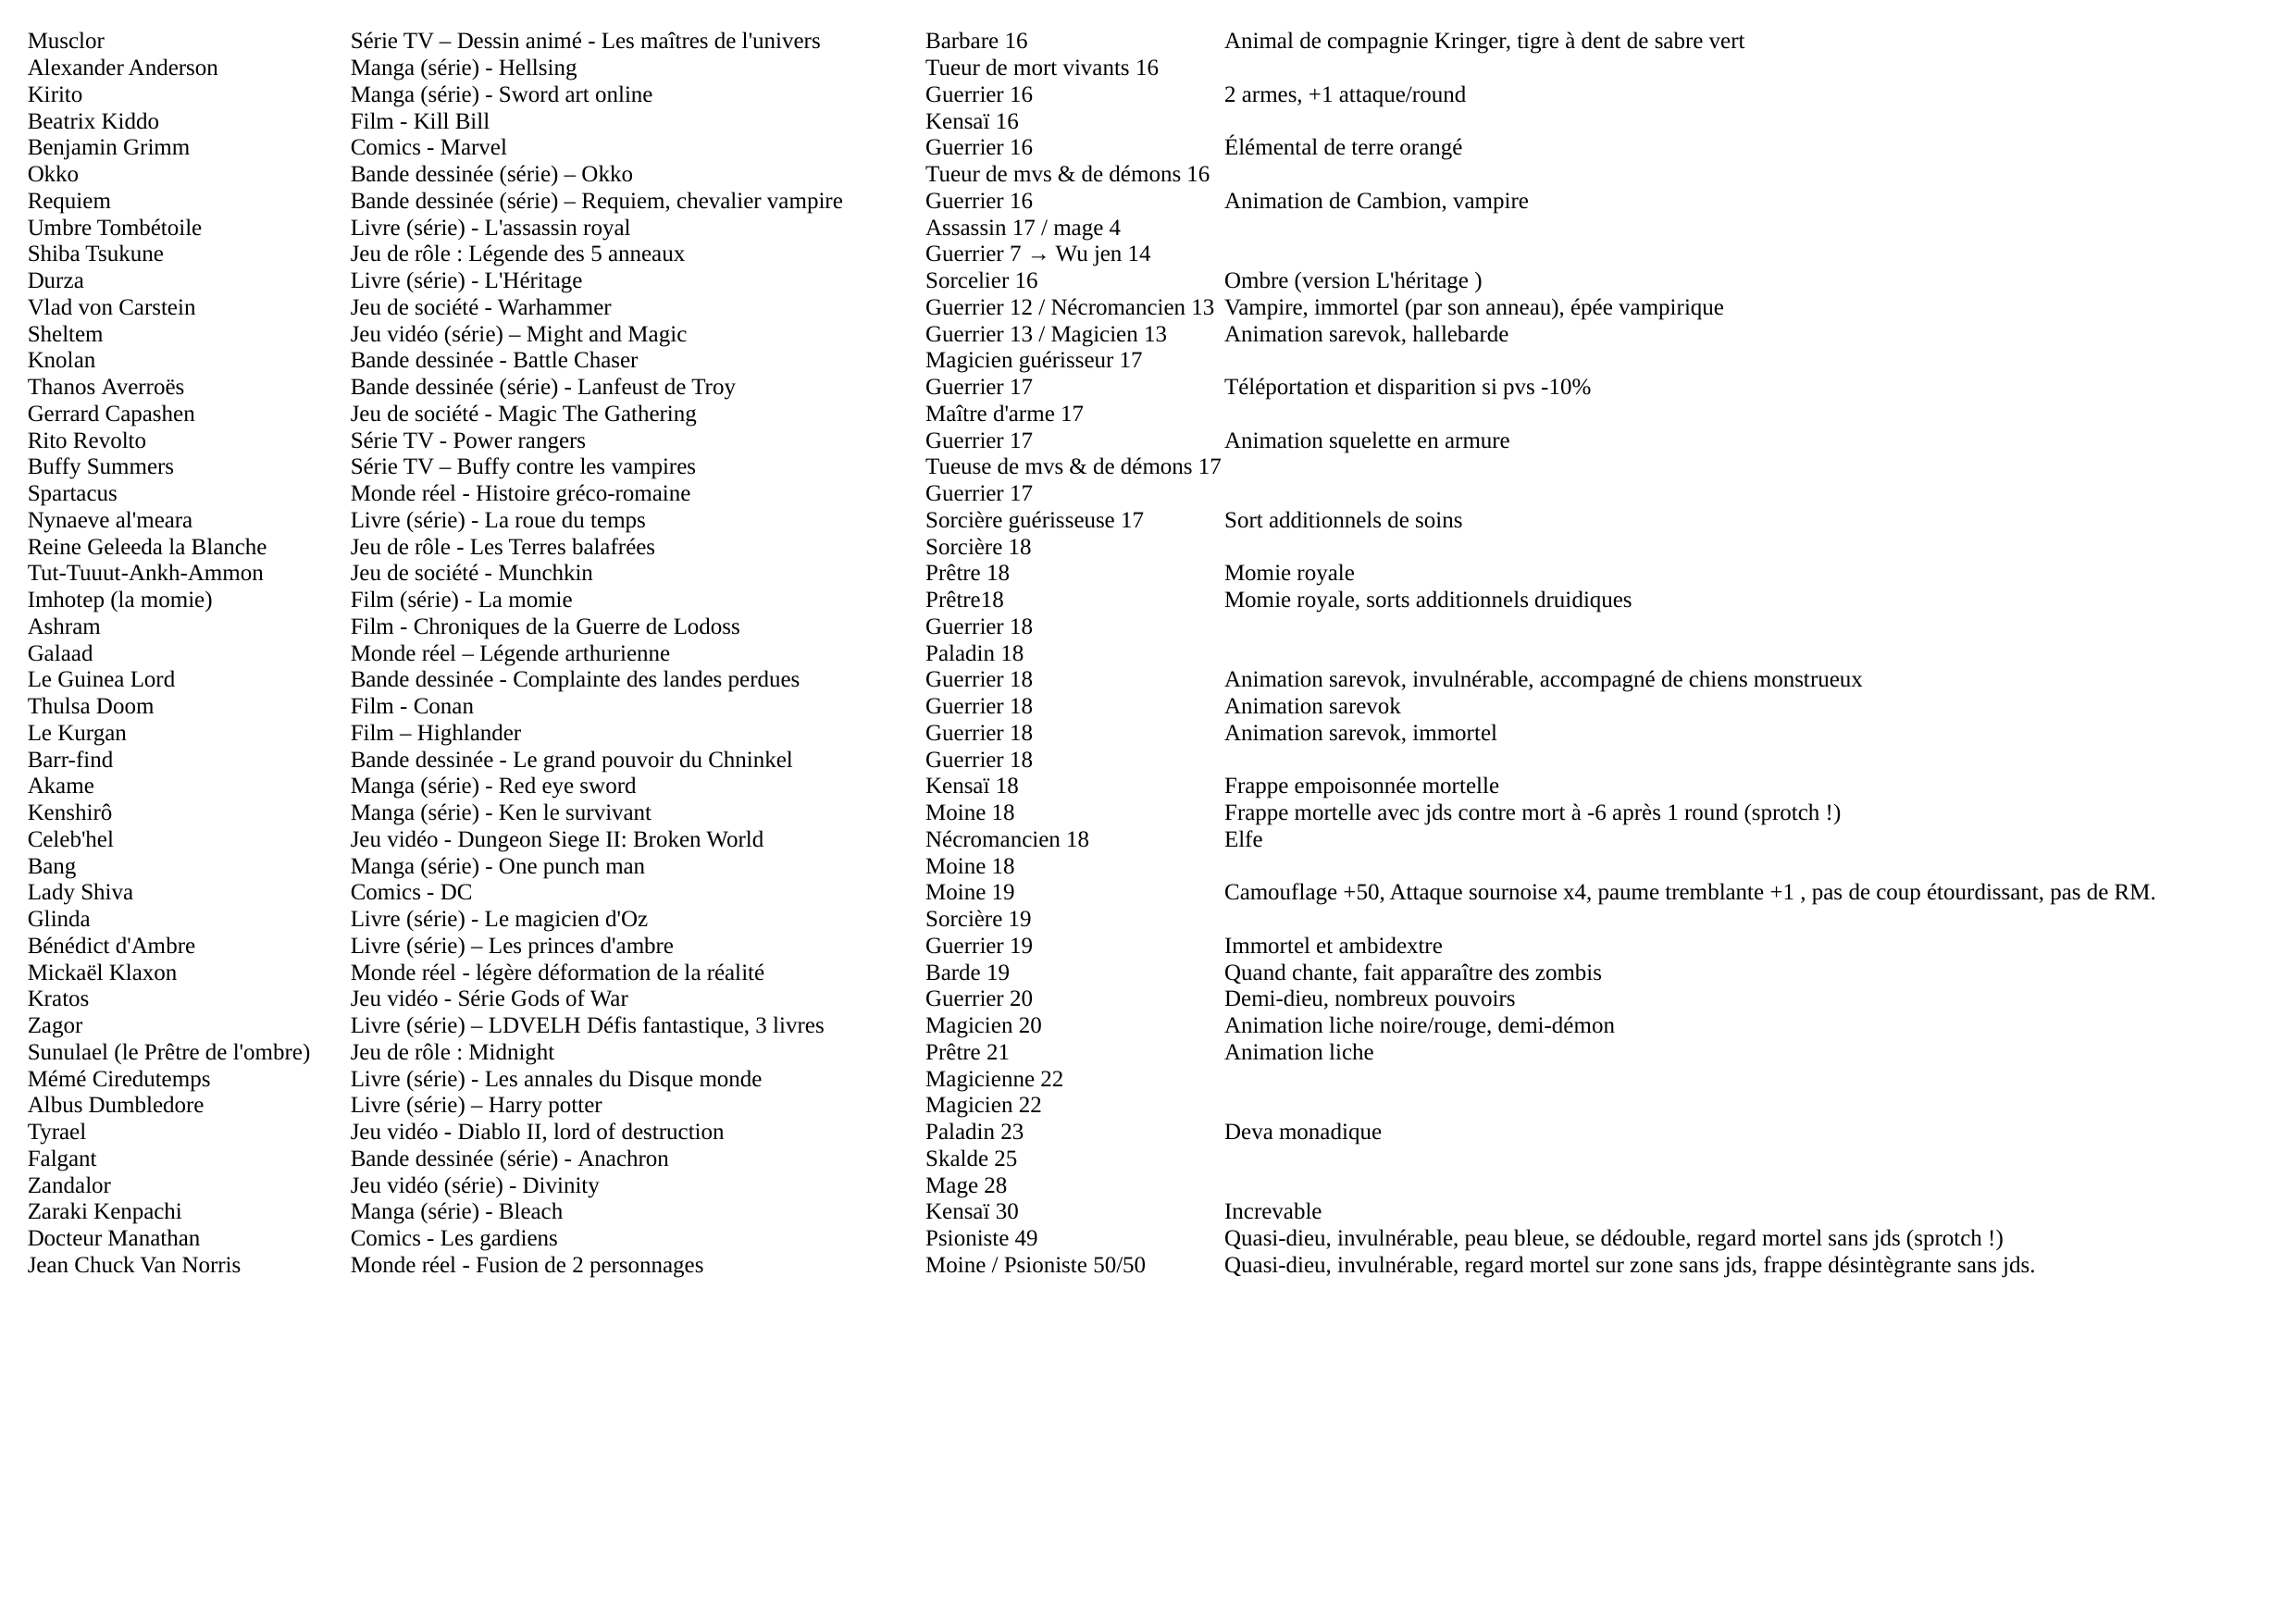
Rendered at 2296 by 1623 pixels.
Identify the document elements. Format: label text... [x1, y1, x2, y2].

text Zaraki Kenpachi Manga (série) - Bleach Kensaï 30 Increvable [27, 1197, 2268, 1224]
text Mickaël Klaxon Monde réel - légère déformation de la réalité Barde 19 Quand chante, fait apparaître des zombis [27, 959, 2268, 985]
text Bang Manga (série) - One punch man Moine 18 [27, 852, 2268, 878]
text Thanos Averroës Bande dessinée (série) - Lanfeust de Troy Guerrier 17 Téléportation et disparition si pvs -10% [27, 373, 2268, 400]
text Le Guinea Lord Bande dessinée - Complainte des landes perdues Guerrier 18 Animation sarevok, invulnérable, accompagné de chiens monstrueux [27, 665, 2268, 692]
text Thulsa Doom Film - Conan Guerrier 18 Animation sarevok [27, 692, 2268, 719]
text Sunulael (le Prêtre de l'ombre) Jeu de rôle : Midnight Prêtre 21 Animation liche [27, 1038, 2268, 1065]
text Glinda Livre (série) - Le magicien d'Oz Sorcière 19 [27, 905, 2268, 932]
text Benjamin Grimm Comics - Marvel Guerrier 16 Élémental de terre orangé [27, 133, 2268, 160]
text Jean Chuck Van Norris Monde réel - Fusion de 2 personnages Moine / Psioniste 50/50 Quasi-dieu, invulnérable, regard mortel sur zone sans jds, frappe désintègrante sans jds. [27, 1251, 2268, 1278]
text Buffy Summers Série TV – Buffy contre les vampires Tueuse de mvs & de démons 17 [27, 452, 2268, 479]
text Okko Bande dessinée (série) – Okko Tueur de mvs & de démons 16 [27, 160, 2268, 187]
text Albus Dumbledore Livre (série) – Harry potter Magicien 22 [27, 1091, 2268, 1118]
text Zagor Livre (série) – LDVELH Défis fantastique, 3 livres Magicien 20 Animation liche noire/rouge, demi-démon [27, 1011, 2268, 1038]
text Imhotep (la momie) Film (série) - La momie Prêtre18 Momie royale, sorts additionnels druidiques [27, 586, 2268, 613]
text Lady Shiva Comics - DC Moine 19 Camouflage +50, Attaque sournoise x4, paume tremblante +1 , pas de coup étourdissant, pas de RM. [27, 878, 2268, 905]
text Zandalor Jeu vidéo (série) - Divinity Mage 28 [27, 1171, 2268, 1197]
text Shiba Tsukune Jeu de rôle : Légende des 5 anneaux Guerrier 7 → Wu jen 14 [27, 240, 2268, 266]
text Durza Livre (série) - L'Héritage Sorcelier 16 Ombre (version L'héritage ) [27, 266, 2268, 293]
text Tyrael Jeu vidéo - Diablo II, lord of destruction Paladin 23 Deva monadique [27, 1118, 2268, 1145]
text Le Kurgan Film – Highlander Guerrier 18 Animation sarevok, immortel [27, 719, 2268, 746]
text Docteur Manathan Comics - Les gardiens Psioniste 49 Quasi-dieu, invulnérable, peau bleue, se dédouble, regard mortel sans jds (sprotch !) [27, 1224, 2268, 1251]
text Knolan Bande dessinée - Battle Chaser Magicien guérisseur 17 [27, 346, 2268, 373]
text Akame Manga (série) - Red eye sword Kensaï 18 Frappe empoisonnée mortelle [27, 772, 2268, 799]
text Kenshirô Manga (série) - Ken le survivant Moine 18 Frappe mortelle avec jds contre mort à -6 après 1 round (sprotch !) [27, 799, 2268, 825]
text Vlad von Carstein Jeu de société - Warhammer Guerrier 12 / Nécromancien 13 Vampire, immortel (par son anneau), épée vampirique [27, 293, 2268, 320]
text Umbre Tombétoile Livre (série) - L'assassin royal Assassin 17 / mage 4 [27, 214, 2268, 240]
text Alexander Anderson Manga (série) - Hellsing Tueur de mort vivants 16 [27, 54, 2268, 81]
text Ashram Film - Chroniques de la Guerre de Lodoss Guerrier 18 [27, 613, 2268, 639]
text Bénédict d'Ambre Livre (série) – Les princes d'ambre Guerrier 19 Immortel et ambidextre [27, 932, 2268, 959]
text Mémé Ciredutemps Livre (série) - Les annales du Disque monde Magicienne 22 [27, 1065, 2268, 1091]
text Musclor Série TV – Dessin animé - Les maîtres de l'univers Barbare 16 Animal de compagnie Kringer, tigre à dent de sabre vert [27, 27, 2268, 54]
text Kratos Jeu vidéo - Série Gods of War Guerrier 20 Demi-dieu, nombreux pouvoirs [27, 985, 2268, 1011]
text Nynaeve al'meara Livre (série) - La roue du temps Sorcière guérisseuse 17 Sort additionnels de soins [27, 506, 2268, 533]
text Spartacus Monde réel - Histoire gréco-romaine Guerrier 17 [27, 479, 2268, 506]
text Celeb'hel Jeu vidéo - Dungeon Siege II: Broken World Nécromancien 18 Elfe [27, 825, 2268, 852]
text Galaad Monde réel – Légende arthurienne Paladin 18 [27, 639, 2268, 665]
text Falgant Bande dessinée (série) - Anachron Skalde 25 [27, 1145, 2268, 1171]
text Beatrix Kiddo Film - Kill Bill Kensaï 16 [27, 107, 2268, 133]
text Tut-Tuuut-Ankh-Ammon Jeu de société - Munchkin Prêtre 18 Momie royale [27, 559, 2268, 586]
text Requiem Bande dessinée (série) – Requiem, chevalier vampire Guerrier 16 Animation de Cambion, vampire [27, 187, 2268, 214]
text Kirito Manga (série) - Sword art online Guerrier 16 2 armes, +1 attaque/round [27, 81, 2268, 107]
text Reine Geleeda la Blanche Jeu de rôle - Les Terres balafrées Sorcière 18 [27, 533, 2268, 559]
text Rito Revolto Série TV - Power rangers Guerrier 17 Animation squelette en armure [27, 427, 2268, 452]
text Gerrard Capashen Jeu de société - Magic The Gathering Maître d'arme 17 [27, 400, 2268, 427]
text Sheltem Jeu vidéo (série) – Might and Magic Guerrier 13 / Magicien 13 Animation sarevok, hallebarde [27, 320, 2268, 346]
text Barr-find Bande dessinée - Le grand pouvoir du Chninkel Guerrier 18 [27, 746, 2268, 772]
